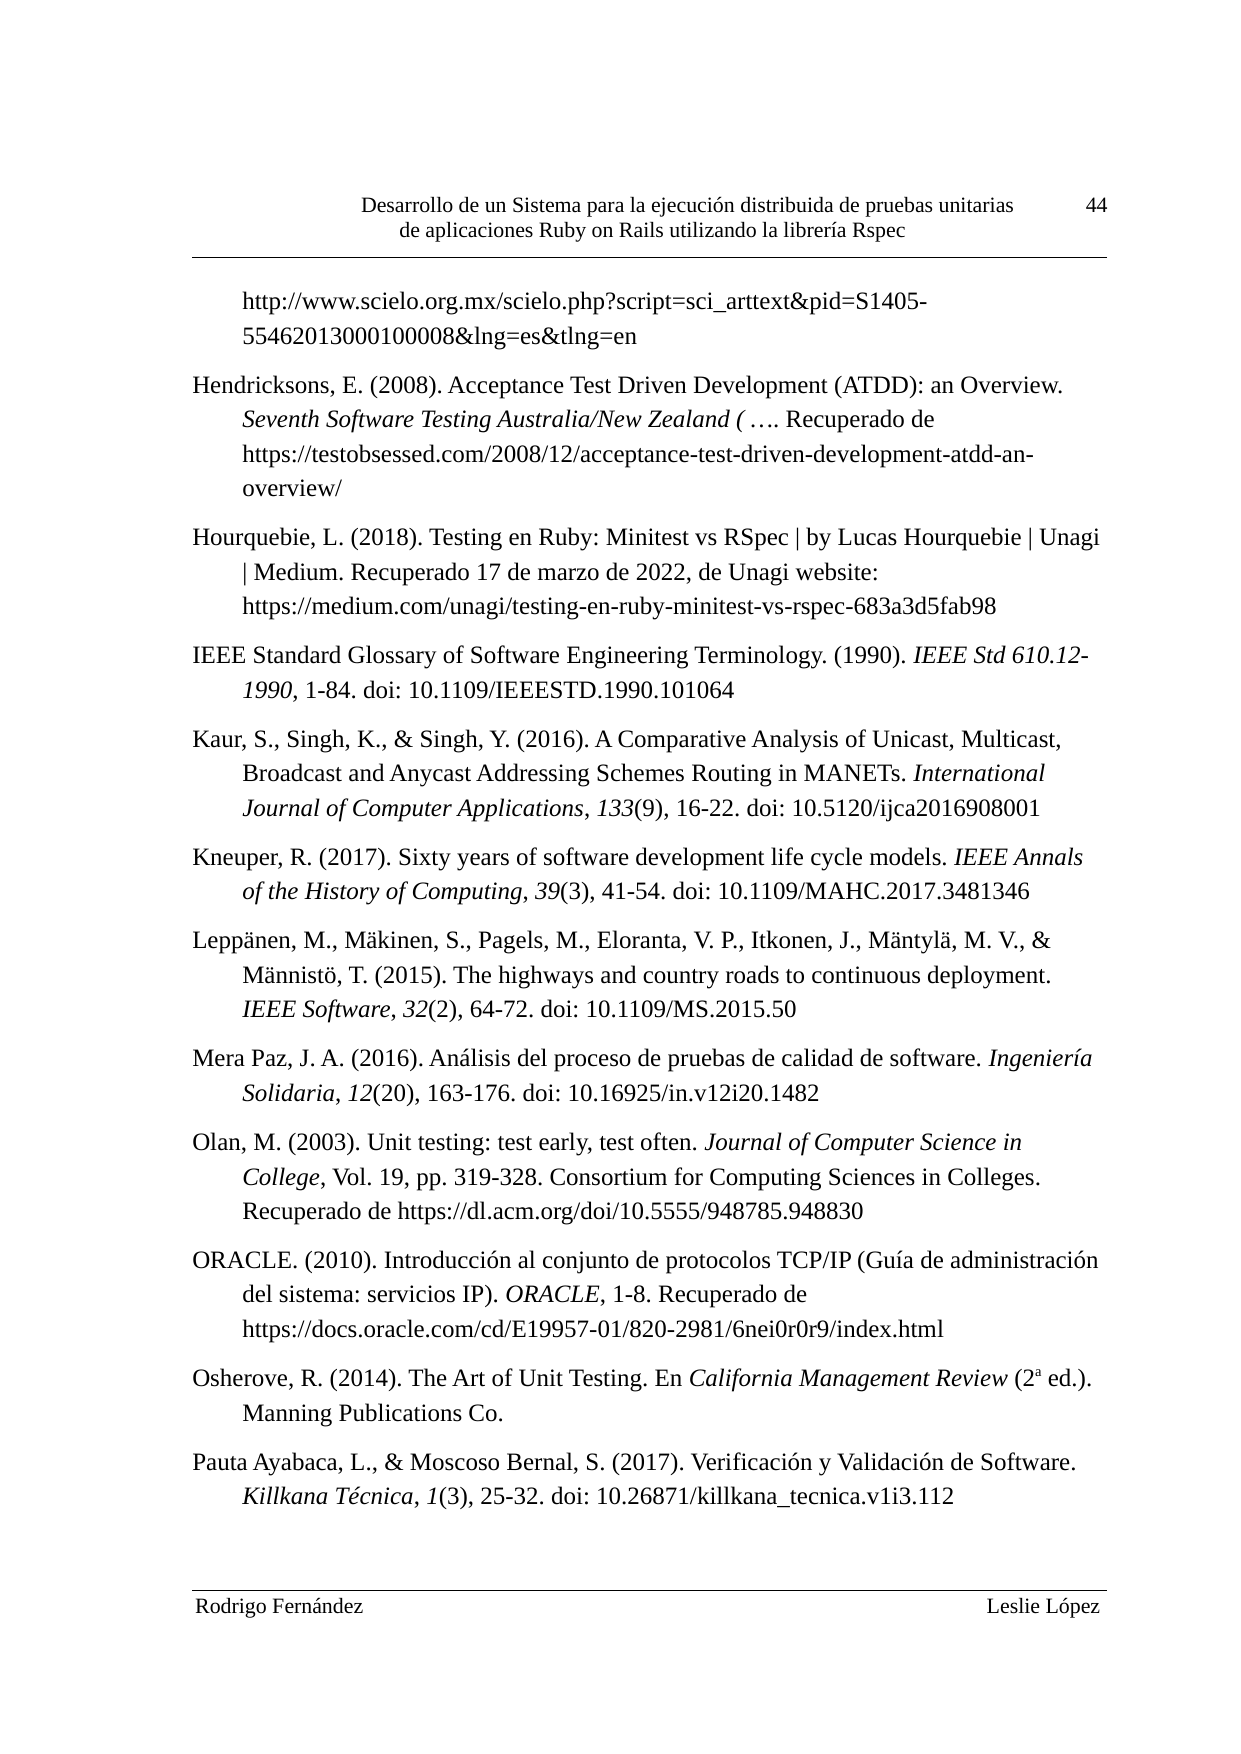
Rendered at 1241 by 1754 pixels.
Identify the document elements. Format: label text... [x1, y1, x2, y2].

text Pauta Ayabaca, L., & Moscoso Bernal, S. (2017). Verificación y Validación de Software. Killkana Técnica, 1(3), 25-32. doi: 10.26871/killkana_tecnica.v1i3.112 [192, 1447, 1107, 1510]
text http://www.scielo.org.mx/scielo.php?script=sci_arttext&pid=S1405-55462013000100008&lng=es&tlng=en [192, 286, 1107, 349]
text Kneuper, R. (2017). Sixty years of software development life cycle models. IEEE Annals of the History of Computing, 39(3), 41-54. doi: 10.1109/MAHC.2017.3481346 [192, 842, 1107, 905]
text ORACLE. (2010). Introducción al conjunto de protocolos TCP/IP (Guía de administración del sistema: servicios IP). ORACLE, 1-8. Recuperado de https://docs.oracle.com/cd/E19957-01/820-2981/6nei0r0r9/index.html [192, 1245, 1107, 1343]
text Hourquebie, L. (2018). Testing en Ruby: Minitest vs RSpec | by Lucas Hourquebie | Unagi | Medium. Recuperado 17 de marzo de 2022, de Unagi website: https://medium.com/unagi/testing-en-ruby-minitest-vs-rspec-683a3d5fab98 [192, 522, 1107, 620]
text Leppänen, M., Mäkinen, S., Pagels, M., Eloranta, V. P., Itkonen, J., Mäntylä, M. V., & Männistö, T. (2015). The highways and country roads to continuous deployment. IEEE Software, 32(2), 64-72. doi: 10.1109/MS.2015.50 [192, 926, 1107, 1023]
text Osherove, R. (2014). The Art of Unit Testing. En California Management Review (2a ed.). Manning Publications Co. [192, 1363, 1107, 1426]
text Mera Paz, J. A. (2016). Análisis del proceso de pruebas de calidad de software. Ingeniería Solidaria, 12(20), 163-176. doi: 10.16925/in.v12i20.1482 [192, 1043, 1107, 1107]
text Hendricksons, E. (2008). Acceptance Test Driven Development (ATDD): an Overview. Seventh Software Testing Australia/New Zealand ( …. Recuperado de https://testobsessed.com/2008/12/acceptance-test-driven-development-atdd-an-overview/ [192, 370, 1107, 502]
text Kaur, S., Singh, K., & Singh, Y. (2016). A Comparative Analysis of Unicast, Multicast, Broadcast and Anycast Addressing Schemes Routing in MANETs. International Journal of Computer Applications, 133(9), 16-22. doi: 10.5120/ijca2016908001 [192, 724, 1107, 822]
text IEEE Standard Glossary of Software Engineering Terminology. (1990). IEEE Std 610.12-1990, 1-84. doi: 10.1109/IEEESTD.1990.101064 [192, 640, 1107, 704]
text Olan, M. (2003). Unit testing: test early, test often. Journal of Computer Science in College, Vol. 19, pp. 319-328. Consortium for Computing Sciences in Colleges. Recuperado de https://dl.acm.org/doi/10.5555/948785.948830 [192, 1127, 1107, 1225]
